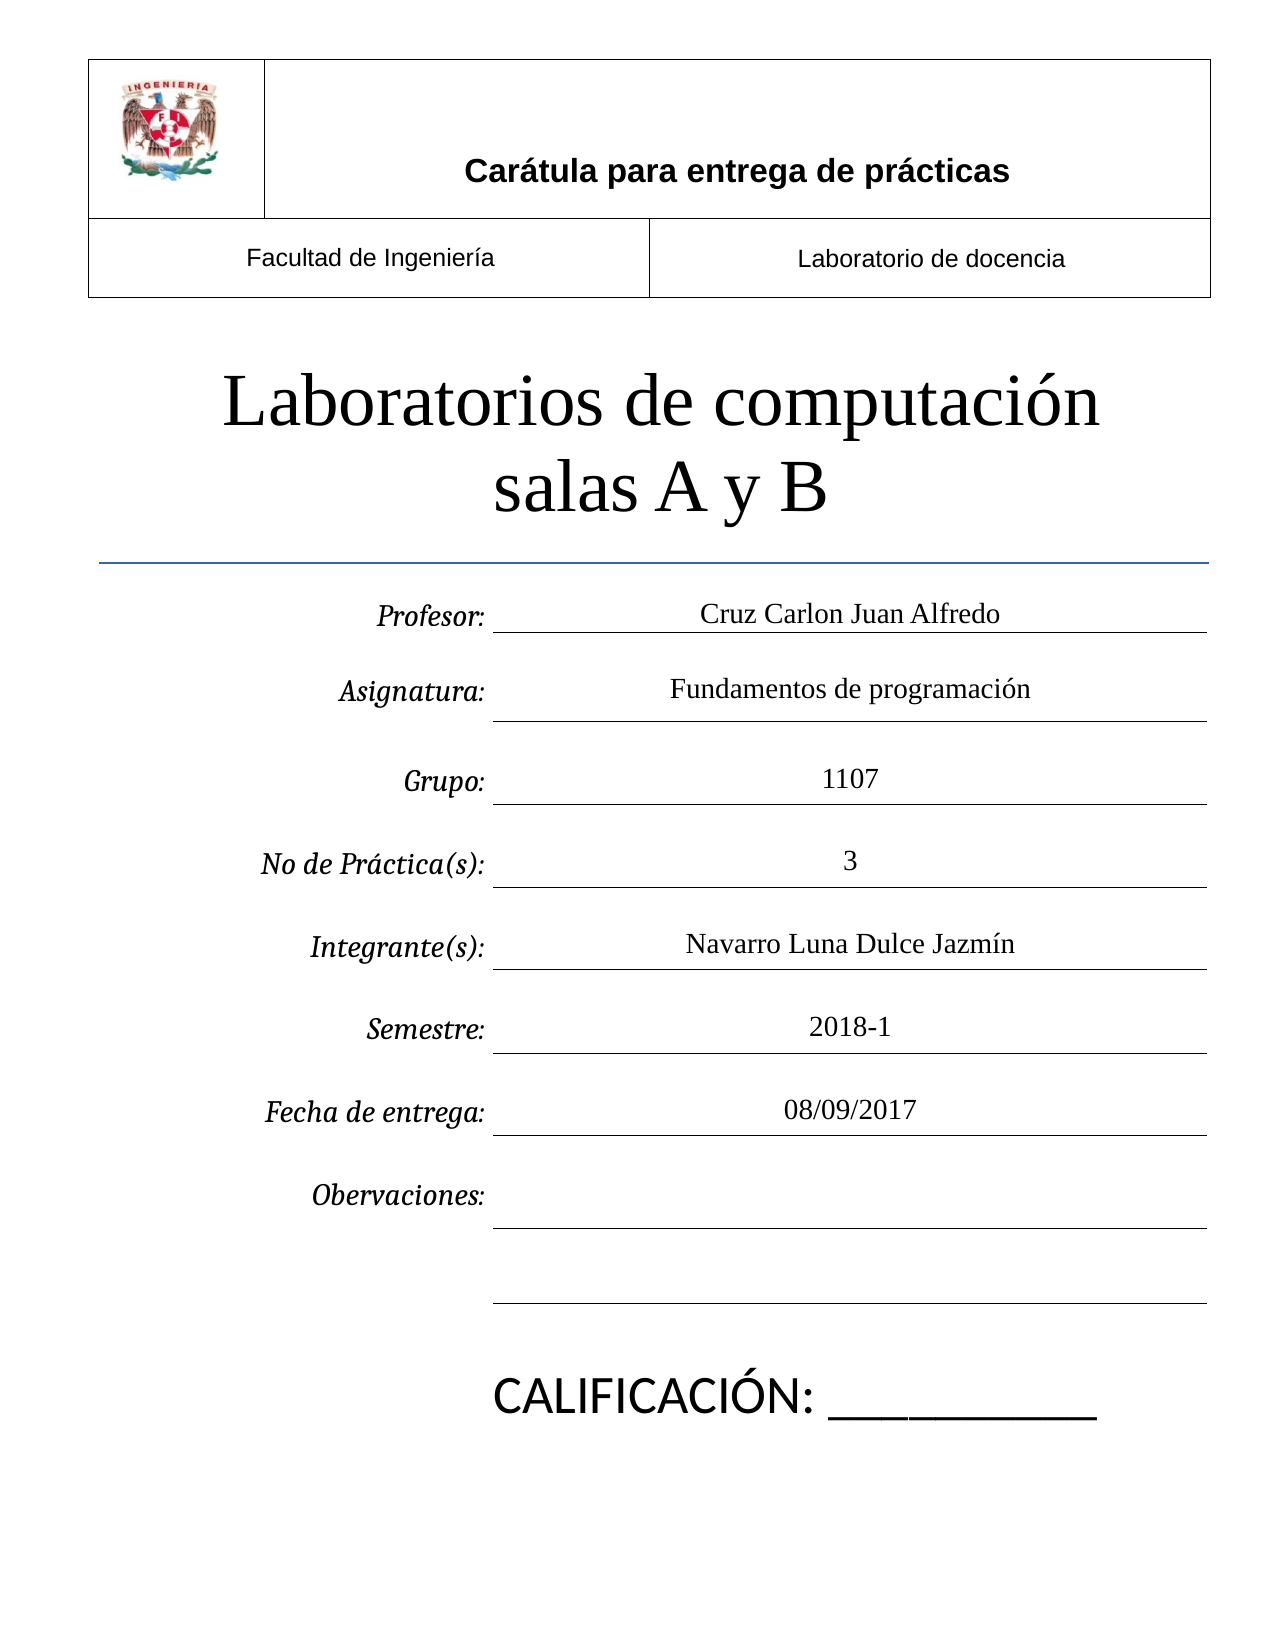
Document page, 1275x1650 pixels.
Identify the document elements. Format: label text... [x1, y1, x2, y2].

text CALIFICACIÓN: __________ [118, 1361, 1205, 1427]
table_header [89, 60, 264, 217]
table_header [493, 556, 1207, 562]
text salas A y B [118, 441, 1205, 528]
table_cell Fecha de entrega: [118, 1053, 493, 1135]
table_cell 08/09/2017 [493, 1054, 1207, 1135]
table_cell Semestre: [118, 969, 493, 1052]
table_cell [118, 1228, 493, 1303]
table_cell Asignatura: [118, 631, 493, 721]
table_cell Facultad de Ingeniería [89, 219, 649, 297]
table_cell Obervaciones: [118, 1135, 493, 1228]
table_cell 3 [493, 805, 1207, 887]
table_cell Integrante(s): [118, 887, 493, 969]
table_cell 1107 [493, 722, 1207, 804]
table_cell Laboratorio de docencia [650, 219, 1210, 297]
table_cell No de Práctica(s): [118, 804, 493, 887]
table_cell [493, 1229, 1207, 1303]
table_header Carátula para entrega de prácticas [265, 60, 1210, 217]
table_header [118, 556, 493, 562]
table_header Profesor: [118, 564, 493, 631]
table_cell [493, 1136, 1207, 1228]
table_cell Navarro Luna Dulce Jazmín [493, 888, 1207, 969]
text Laboratorios de computación [118, 355, 1205, 441]
table_cell Fundamentos de programación [493, 633, 1207, 721]
table_cell 2018-1 [493, 970, 1207, 1052]
table_header Cruz Carlon Juan Alfredo [493, 564, 1207, 631]
table_cell Grupo: [118, 721, 493, 804]
